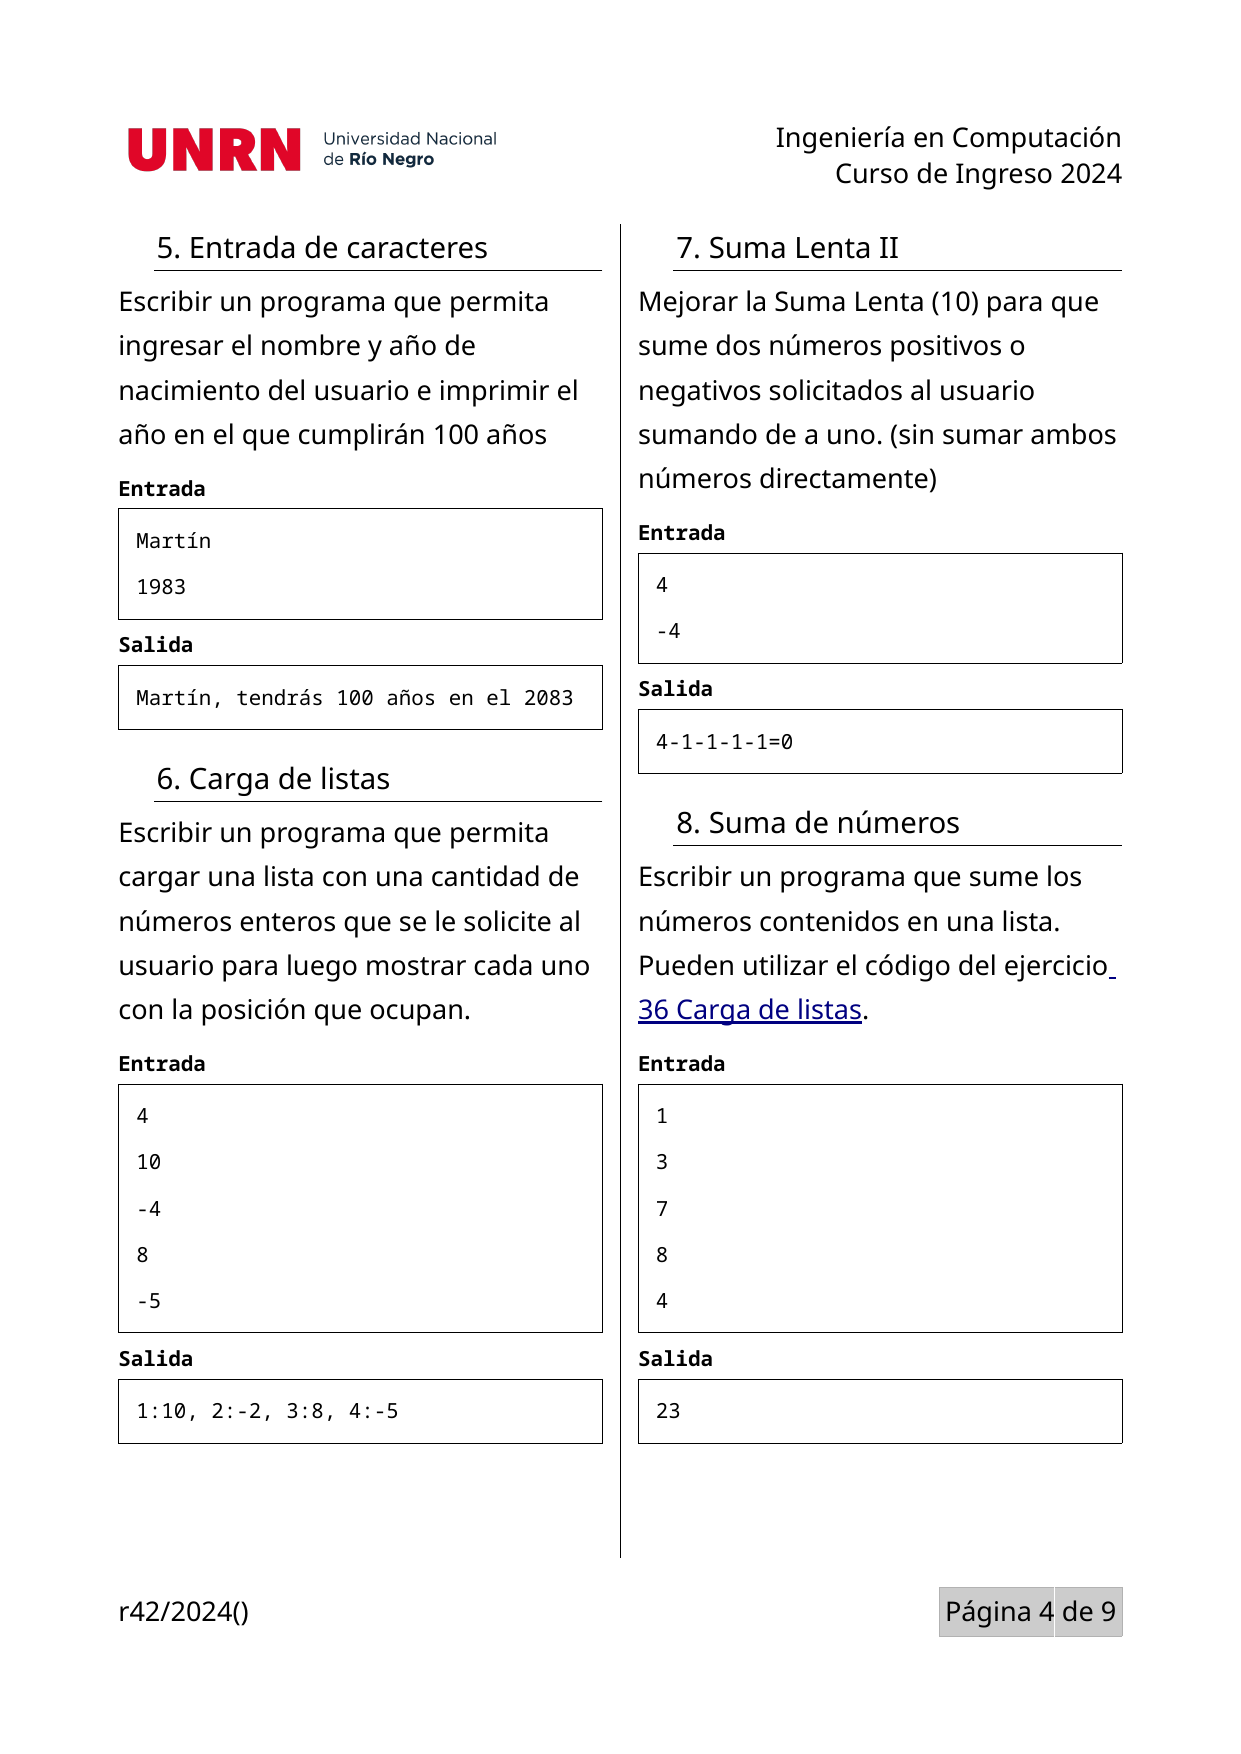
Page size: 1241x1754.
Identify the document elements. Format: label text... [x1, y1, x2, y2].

text Escribir un programa que sume los números contenidos en una lista. Pueden utilizar el código del ejercicio 36 Carga de listas. [638, 858, 1122, 1027]
text 4 [119, 1085, 602, 1130]
text 4 [639, 1268, 1122, 1332]
text Salida [638, 674, 1122, 703]
text 8 [639, 1222, 1122, 1268]
text Mejorar la Suma Lenta (10) para que sume dos números positivos o negativos solicitados al usuario sumando de a uno. (sin sumar ambos números directamente) [638, 283, 1122, 496]
text Martín [119, 509, 602, 554]
text Entrada [638, 1049, 1122, 1077]
subtitle Carga de listas [153, 755, 602, 801]
text Escribir un programa que permita cargar una lista con una cantidad de números enteros que se le solicite al usuario para luego mostrar cada uno con la posición que ocupan. [118, 814, 602, 1027]
text 10 [119, 1130, 602, 1176]
text 1:10, 2:-2, 3:8, 4:-5 [119, 1380, 602, 1443]
picture [118, 118, 505, 180]
text Salida [118, 1344, 602, 1373]
text Martín, tendrás 100 años en el 2083 [119, 666, 602, 729]
text Escribir un programa que permita ingresar el nombre y año de nacimiento del usuario e imprimir el año en el que cumplirán 100 años [118, 283, 602, 452]
subtitle Suma de números [673, 799, 1122, 845]
text 4 [639, 554, 1122, 599]
text -4 [119, 1176, 602, 1222]
text Entrada [638, 518, 1122, 547]
text 1 [639, 1085, 1122, 1130]
text Entrada [118, 474, 602, 502]
text 3 [639, 1130, 1122, 1176]
text Salida [638, 1344, 1122, 1373]
text Salida [118, 630, 602, 659]
text -5 [119, 1268, 602, 1332]
text Entrada [118, 1049, 602, 1077]
text 1983 [119, 554, 602, 619]
text -4 [639, 599, 1122, 663]
text 4-1-1-1-1=0 [639, 710, 1122, 773]
text 23 [639, 1380, 1122, 1443]
text 7 [639, 1176, 1122, 1222]
subtitle Entrada de caracteres [153, 224, 602, 270]
text 8 [119, 1222, 602, 1268]
subtitle Suma Lenta II [673, 224, 1122, 270]
